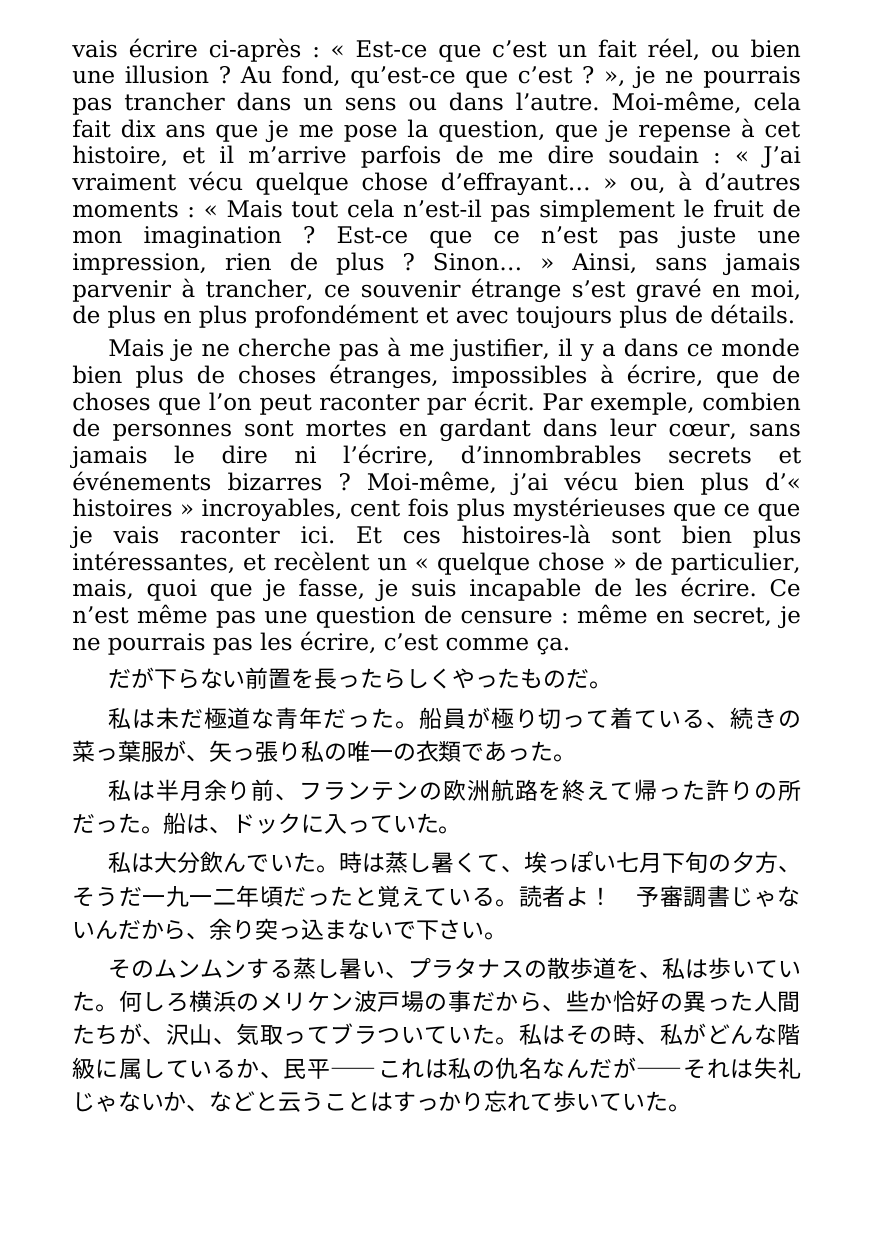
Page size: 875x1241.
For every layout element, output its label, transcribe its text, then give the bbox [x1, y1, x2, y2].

text 私は大分飲んでいた。時は蒸し暑くて、埃っぽい七月下旬の夕方、そうだ一九一二年頃だったと覚えている。読者よ！ 予審調書じゃないんだから、余り突っ込まないで下さい。 [72, 845, 802, 945]
text だが下らない前置を長ったらしくやったものだ。 [72, 661, 802, 694]
text Mais je ne cherche pas à me justifier, il y a dans ce monde bien plus de choses étranges, impossibles à écrire, que de choses que l’on peut raconter par écrit. Par exemple, combien de personnes sont mortes en gardant dans leur cœur, sans jamais le dire ni l’écrire, d’innombrables secrets et événements bizarres ? Moi-même, j’ai vécu bien plus d’« histoires » incroyables, cent fois plus mystérieuses que ce que je vais raconter ici. Et ces histoires-là sont bien plus intéressantes, et recèlent un « quelque chose » de particulier, mais, quoi que je fasse, je suis incapable de les écrire. Ce n’est même pas une question de censure : même en secret, je ne pourrais pas les écrire, c’est comme ça. [72, 335, 802, 655]
text vais écrire ci-après : « Est-ce que c’est un fait réel, ou bien une illusion ? Au fond, qu’est-ce que c’est ? », je ne pourrais pas trancher dans un sens ou dans l’autre. Moi-même, cela fait dix ans que je me pose la question, que je repense à cet histoire, et il m’arrive parfois de me dire soudain : « J’ai vraiment vécu quelque chose d’effrayant… » ou, à d’autres moments : « Mais tout cela n’est-il pas simplement le fruit de mon imagination ? Est-ce que ce n’est pas juste une impression, rien de plus ? Sinon… » Ainsi, sans jamais parvenir à trancher, ce souvenir étrange s’est gravé en moi, de plus en plus profondément et avec toujours plus de détails. [72, 36, 802, 329]
text 私は未だ極道な青年だった。船員が極り切って着ている、続きの菜っ葉服が、矢っ張り私の唯一の衣類であった。 [72, 700, 802, 767]
text 私は半月余り前、フランテンの欧洲航路を終えて帰った許りの所だった。船は、ドックに入っていた。 [72, 773, 802, 839]
text そのムンムンする蒸し暑い、プラタナスの散歩道を、私は歩いていた。何しろ横浜のメリケン波戸場の事だから、些か恰好の異った人間たちが、沢山、気取ってブラついていた。私はその時、私がどんな階級に属しているか、民平――これは私の仇名なんだが――それは失礼じゃないか、などと云うことはすっかり忘れて歩いていた。 [72, 951, 802, 1117]
